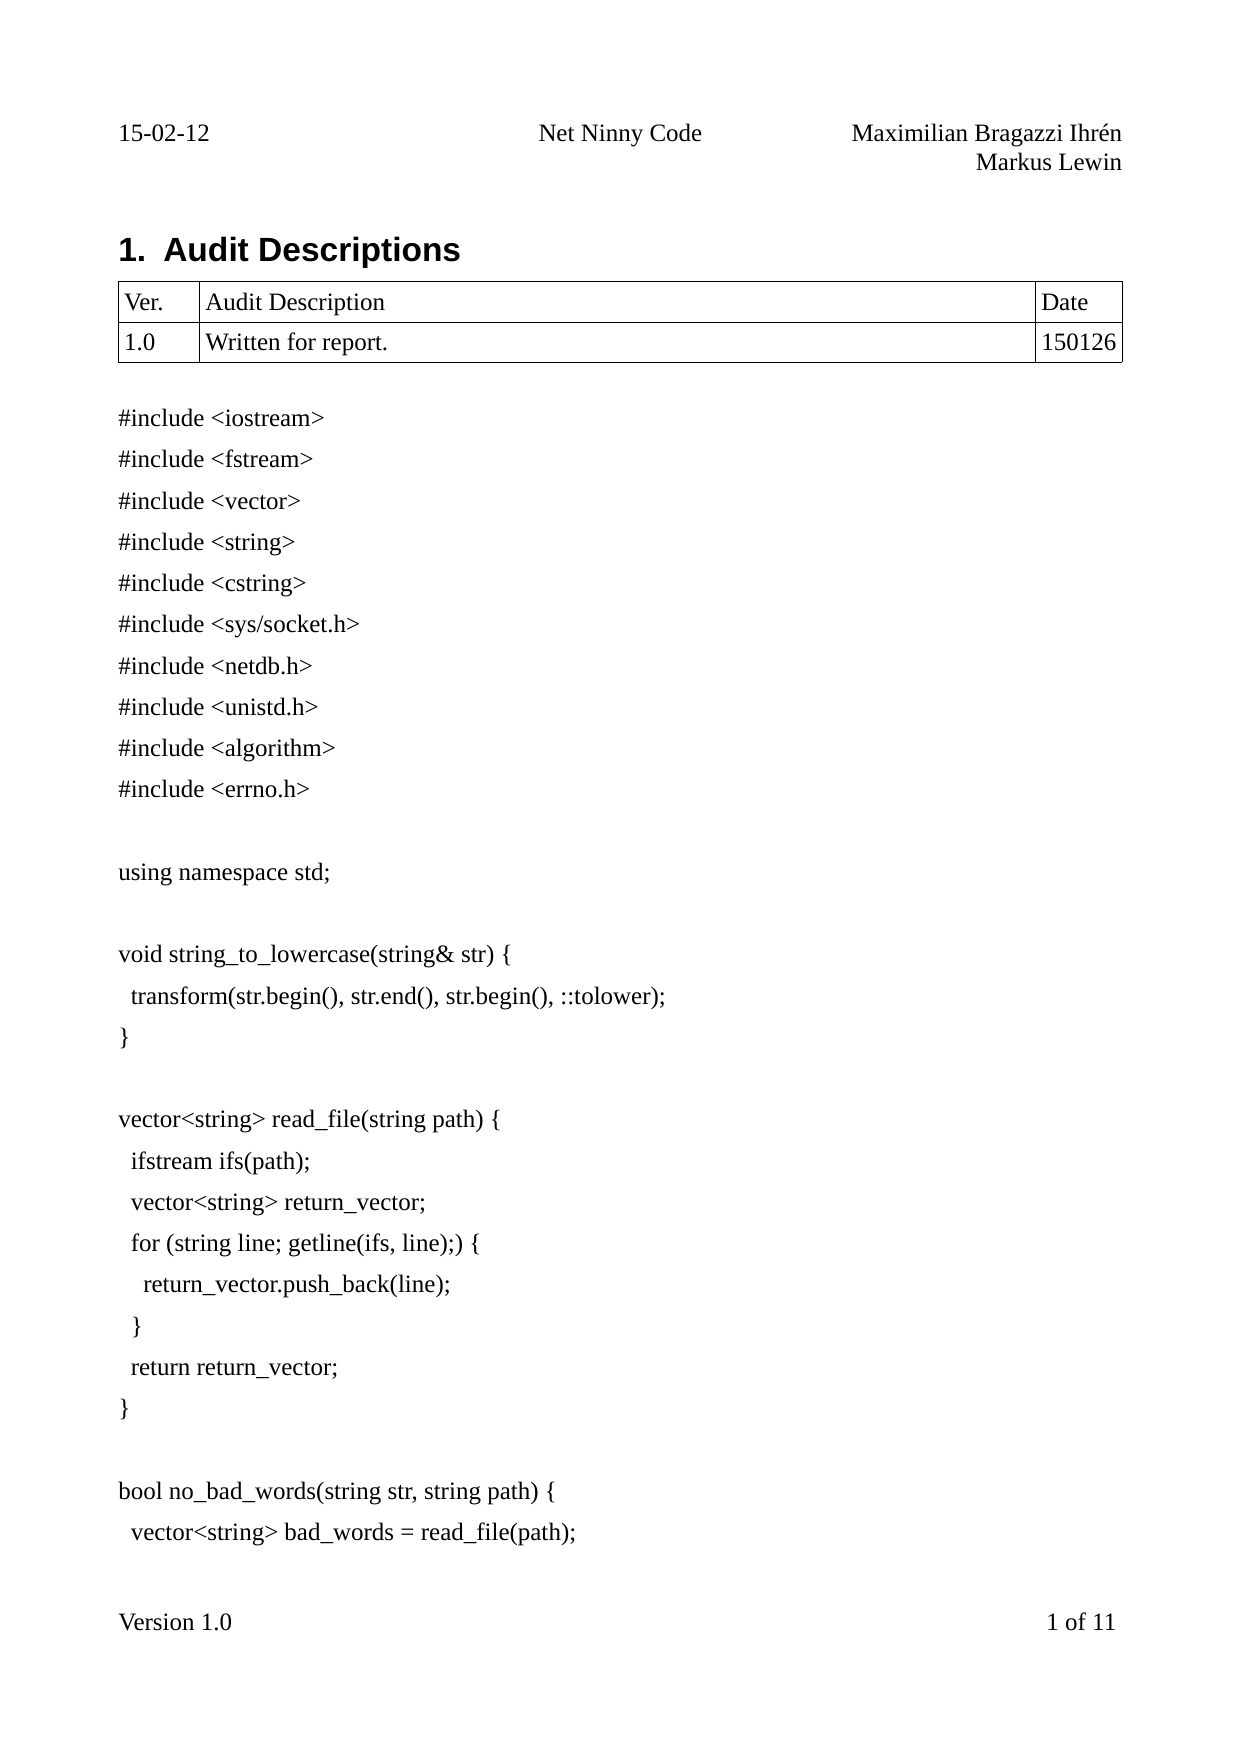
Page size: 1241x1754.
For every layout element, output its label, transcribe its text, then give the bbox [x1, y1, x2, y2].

text #include <sys/socket.h> [118, 609, 1122, 638]
text } [118, 1311, 1122, 1339]
text vector<string> read_file(string path) { [118, 1104, 1122, 1133]
text ifstream ifs(path); [118, 1146, 1122, 1174]
table_header Audit Description [200, 282, 1035, 322]
table_header Date [1036, 282, 1122, 322]
text vector<string> bad_words = read_file(path); [118, 1517, 1122, 1546]
table_cell 150126 [1036, 323, 1122, 362]
text vector<string> return_vector; [118, 1187, 1122, 1216]
text } [118, 1393, 1122, 1422]
text #include <algorithm> [118, 733, 1122, 762]
text #include <string> [118, 527, 1122, 556]
text #include <cstring> [118, 568, 1122, 597]
text using namespace std; [118, 857, 1122, 886]
text #include <iostream> [118, 403, 1122, 432]
table_header Ver. [119, 282, 199, 322]
text #include <unistd.h> [118, 692, 1122, 721]
text return return_vector; [118, 1352, 1122, 1381]
table_cell Written for report. [200, 323, 1035, 362]
text bool no_bad_words(string str, string path) { [118, 1476, 1122, 1504]
text #include <fstream> [118, 444, 1122, 473]
table_cell 1.0 [119, 323, 199, 362]
text for (string line; getline(ifs, line);) { [118, 1228, 1122, 1257]
text void string_to_lowercase(string& str) { [118, 939, 1122, 968]
text return_vector.push_back(line); [118, 1269, 1122, 1298]
text #include <errno.h> [118, 774, 1122, 803]
text #include <vector> [118, 486, 1122, 514]
text } [118, 1022, 1122, 1051]
text transform(str.begin(), str.end(), str.begin(), ::tolower); [118, 981, 1122, 1009]
subtitle Audit Descriptions [118, 230, 1122, 269]
text #include <netdb.h> [118, 651, 1122, 679]
